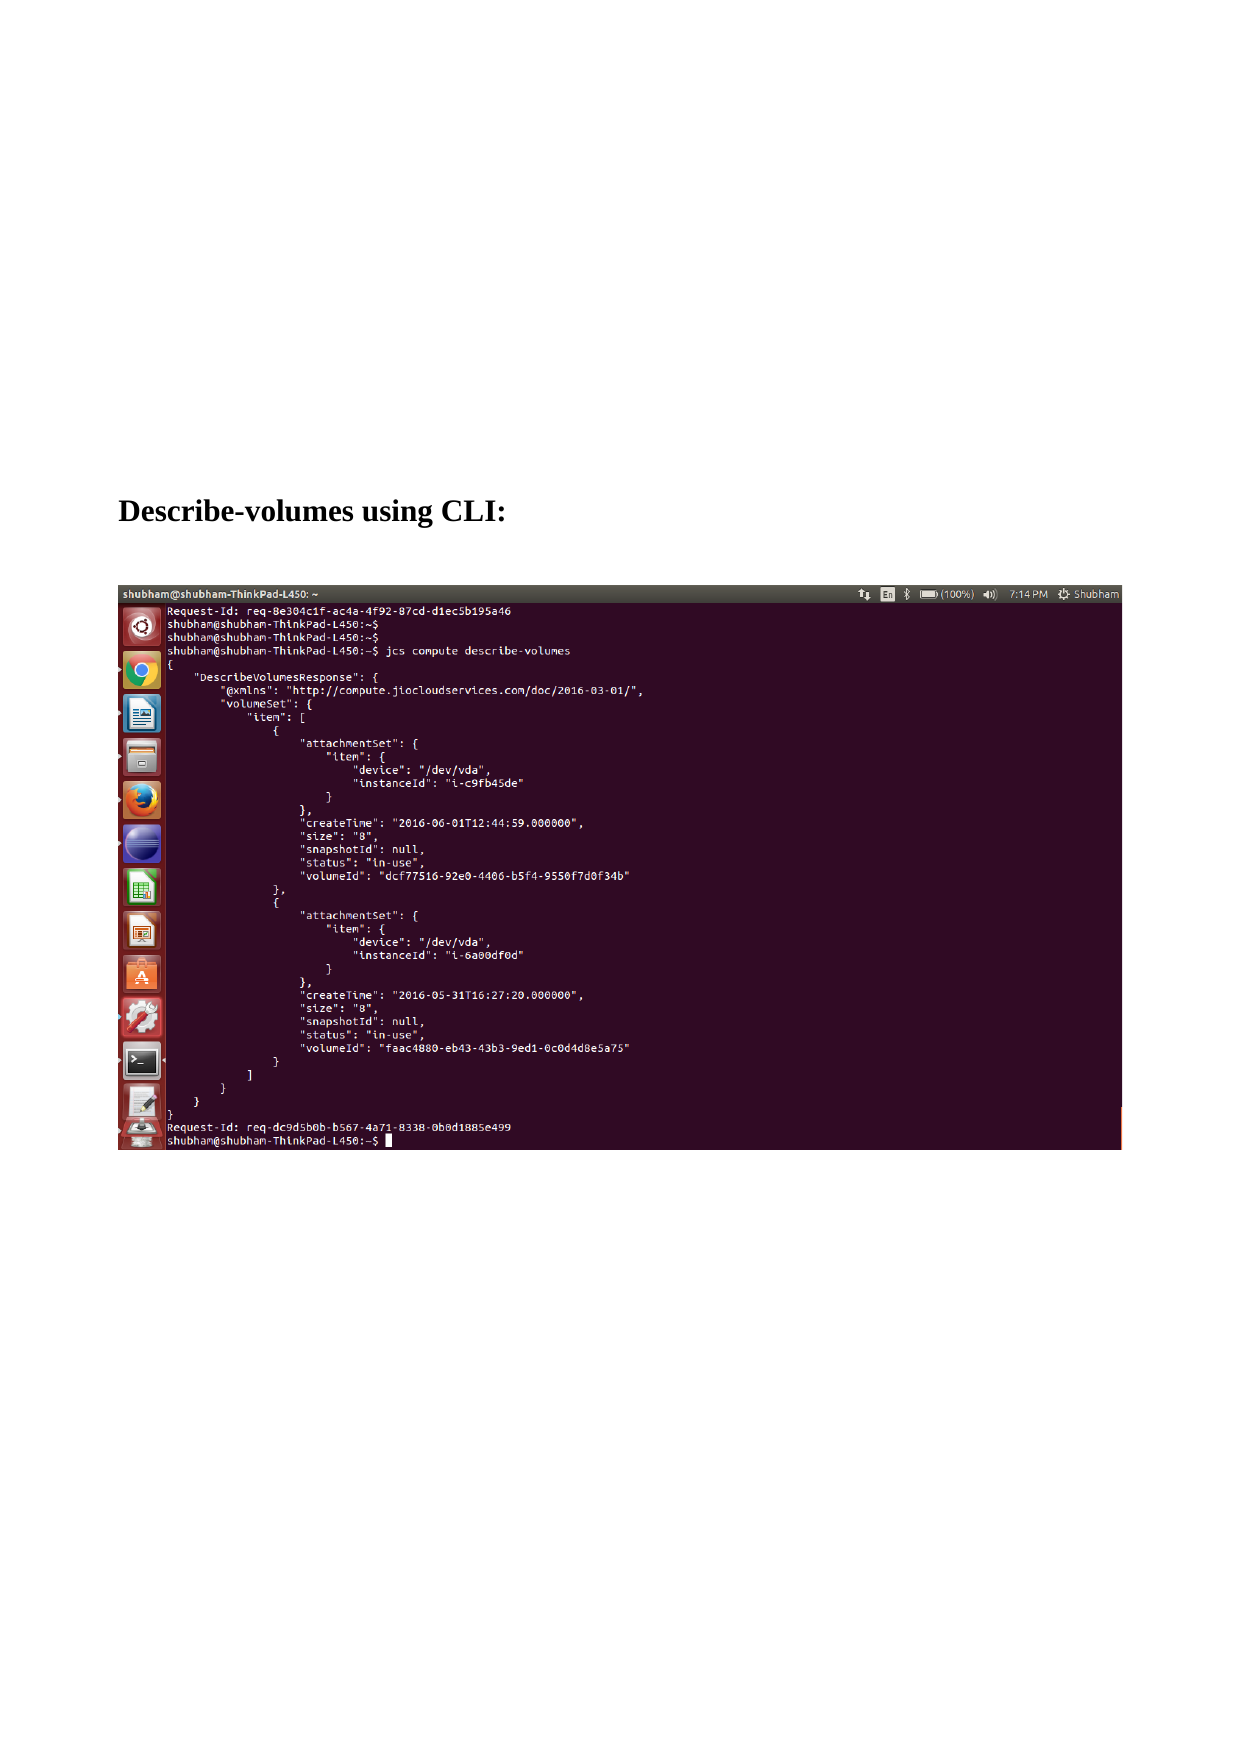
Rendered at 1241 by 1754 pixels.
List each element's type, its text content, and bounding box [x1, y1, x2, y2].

text Describe-volumes using CLI: [118, 492, 1122, 528]
text ­ [118, 1150, 1122, 1178]
picture [118, 585, 1123, 1150]
